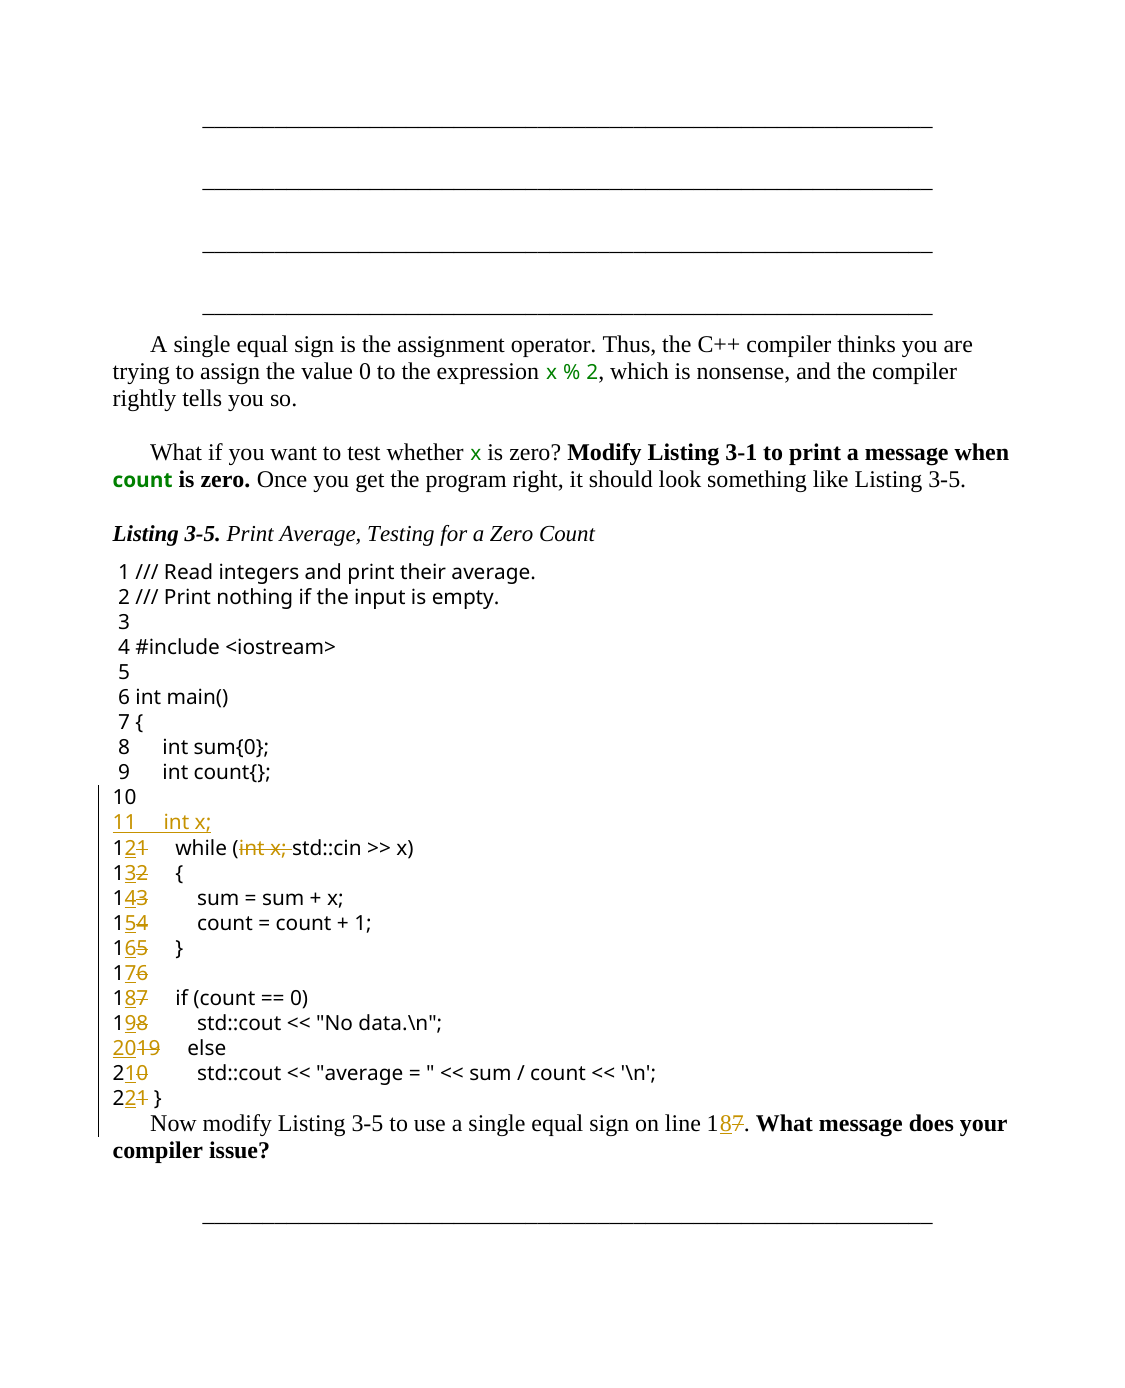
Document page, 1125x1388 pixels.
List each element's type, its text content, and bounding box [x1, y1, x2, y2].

text 7 { [112, 710, 997, 735]
text 19 std::cout << "No data.\n"; [112, 1010, 997, 1035]
text 9 int count{}; [112, 760, 997, 785]
text 12 while (std::cin >> x) [112, 835, 997, 860]
text 5 [112, 660, 997, 685]
list _____________________________________________________________ [202, 229, 1012, 256]
text 18 if (count == 0) [112, 985, 997, 1010]
text 13 { [112, 860, 997, 885]
text 4 #include <iostream> [112, 635, 997, 660]
text 1 /// Read integers and print their average. [112, 560, 997, 585]
text 15 count = count + 1; [112, 910, 997, 935]
list _____________________________________________________________ [202, 291, 1012, 318]
list _____________________________________________________________ [202, 166, 1012, 193]
text 8 int sum{0}; [112, 735, 997, 760]
text 10 [112, 785, 997, 810]
text 11 int x; [112, 810, 997, 835]
list _____________________________________________________________ [202, 104, 1012, 131]
text Listing 3-5. Print Average, Testing for a Zero Count [112, 518, 1012, 547]
list _____________________________________________________________ [202, 1199, 1012, 1227]
text Now modify Listing 3-5 to use a single equal sign on line 18. What message does your compiler issue? [112, 1110, 1012, 1164]
text 2 /// Print nothing if the input is empty. [112, 585, 997, 610]
text 14 sum = sum + x; [112, 885, 997, 910]
text 6 int main() [112, 685, 997, 710]
text 3 [112, 610, 997, 635]
text 22 } [112, 1085, 997, 1110]
text 21 std::cout << "average = " << sum / count << '\n'; [112, 1060, 997, 1085]
text 16 } [112, 935, 997, 960]
text A single equal sign is the assignment operator. Thus, the C++ compiler thinks you are trying to assign the value 0 to the expression x % 2, which is nonsense, and the compiler rightly tells you so. [112, 331, 1012, 412]
text What if you want to test whether x is zero? Modify Listing 3-1 to print a message when count is zero. Once you get the program right, it should look something like Listing 3-5. [112, 439, 1012, 493]
text 17 [112, 960, 997, 985]
text 20 else [112, 1035, 997, 1060]
